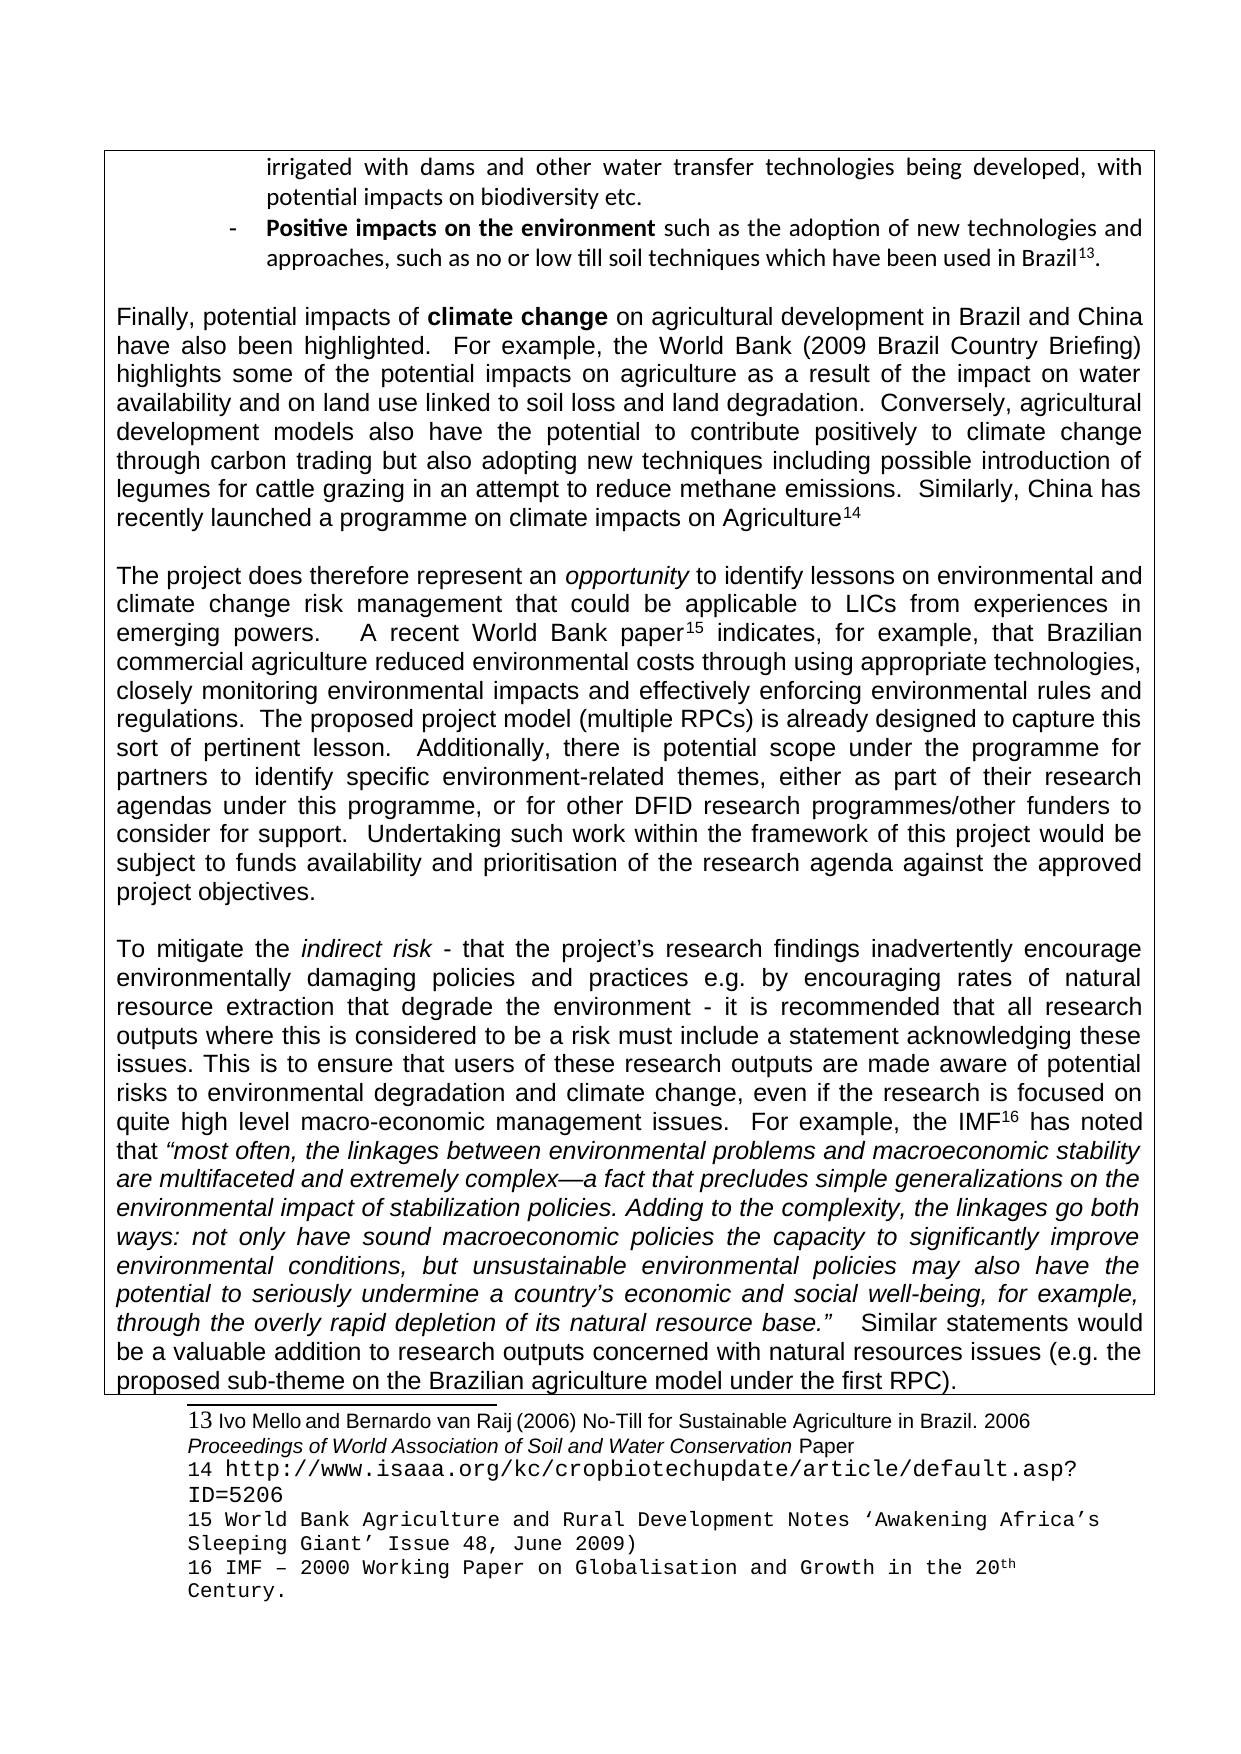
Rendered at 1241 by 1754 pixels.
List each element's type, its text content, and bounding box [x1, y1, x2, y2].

table_cell irrigated with dams and other water transfer technologies being developed, with potential impacts on biodiversity etc. Positive impacts on the environment such as the adoption of new technologies and approaches, such as no or low till soil techniques which have been used in Brazil. Finally, potential impacts of climate change on agricultural development in Brazil and China have also been highlighted. For example, the World Bank (2009 Brazil Country Briefing) highlights some of the potential impacts on agriculture as a result of the impact on water availability and on land use linked to soil loss and land degradation. Conversely, agricultural development models also have the potential to contribute positively to climate change through carbon trading but also adopting new techniques including possible introduction of legumes for cattle grazing in an attempt to reduce methane emissions. Similarly, China has recently launched a programme on climate impacts on Agriculture The project does therefore represent an opportunity to identify lessons on environmental and climate change risk management that could be applicable to LICs from experiences in emerging powers. A recent World Bank paper indicates, for example, that Brazilian commercial agriculture reduced environmental costs through using appropriate technologies, closely monitoring environmental impacts and effectively enforcing environmental rules and regulations. The proposed project model (multiple RPCs) is already designed to capture this sort of pertinent lesson. Additionally, there is potential scope under the programme for partners to identify specific environment-related themes, either as part of their research agendas under this programme, or for other DFID research programmes/other funders to consider for support. Undertaking such work within the framework of this project would be subject to funds availability and prioritisation of the research agenda against the approved project objectives. To mitigate the indirect risk - that the project’s research findings inadvertently encourage environmentally damaging policies and practices e.g. by encouraging rates of natural resource extraction that degrade the environment - it is recommended that all research outputs where this is considered to be a risk must include a statement acknowledging these issues. This is to ensure that users of these research outputs are made aware of potential risks to environmental degradation and climate change, even if the research is focused on quite high level macro-economic management issues. For example, the IMF has noted that “most often, the linkages between environmental problems and macroeconomic stability are multifaceted and extremely complex—a fact that precludes simple generalizations on the environmental impact of stabilization policies. Adding to the complexity, the linkages go both ways: not only have sound macroeconomic policies the capacity to significantly improve environmental conditions, but unsustainable environmental policies may also have the potential to seriously undermine a country’s economic and social well-being, for example, through the overly rapid depletion of its natural resource base.” Similar statements would be a valuable addition to research outputs concerned with natural resources issues (e.g. the proposed sub-theme on the Brazilian agriculture model under the first RPC). [105, 151, 1154, 1394]
